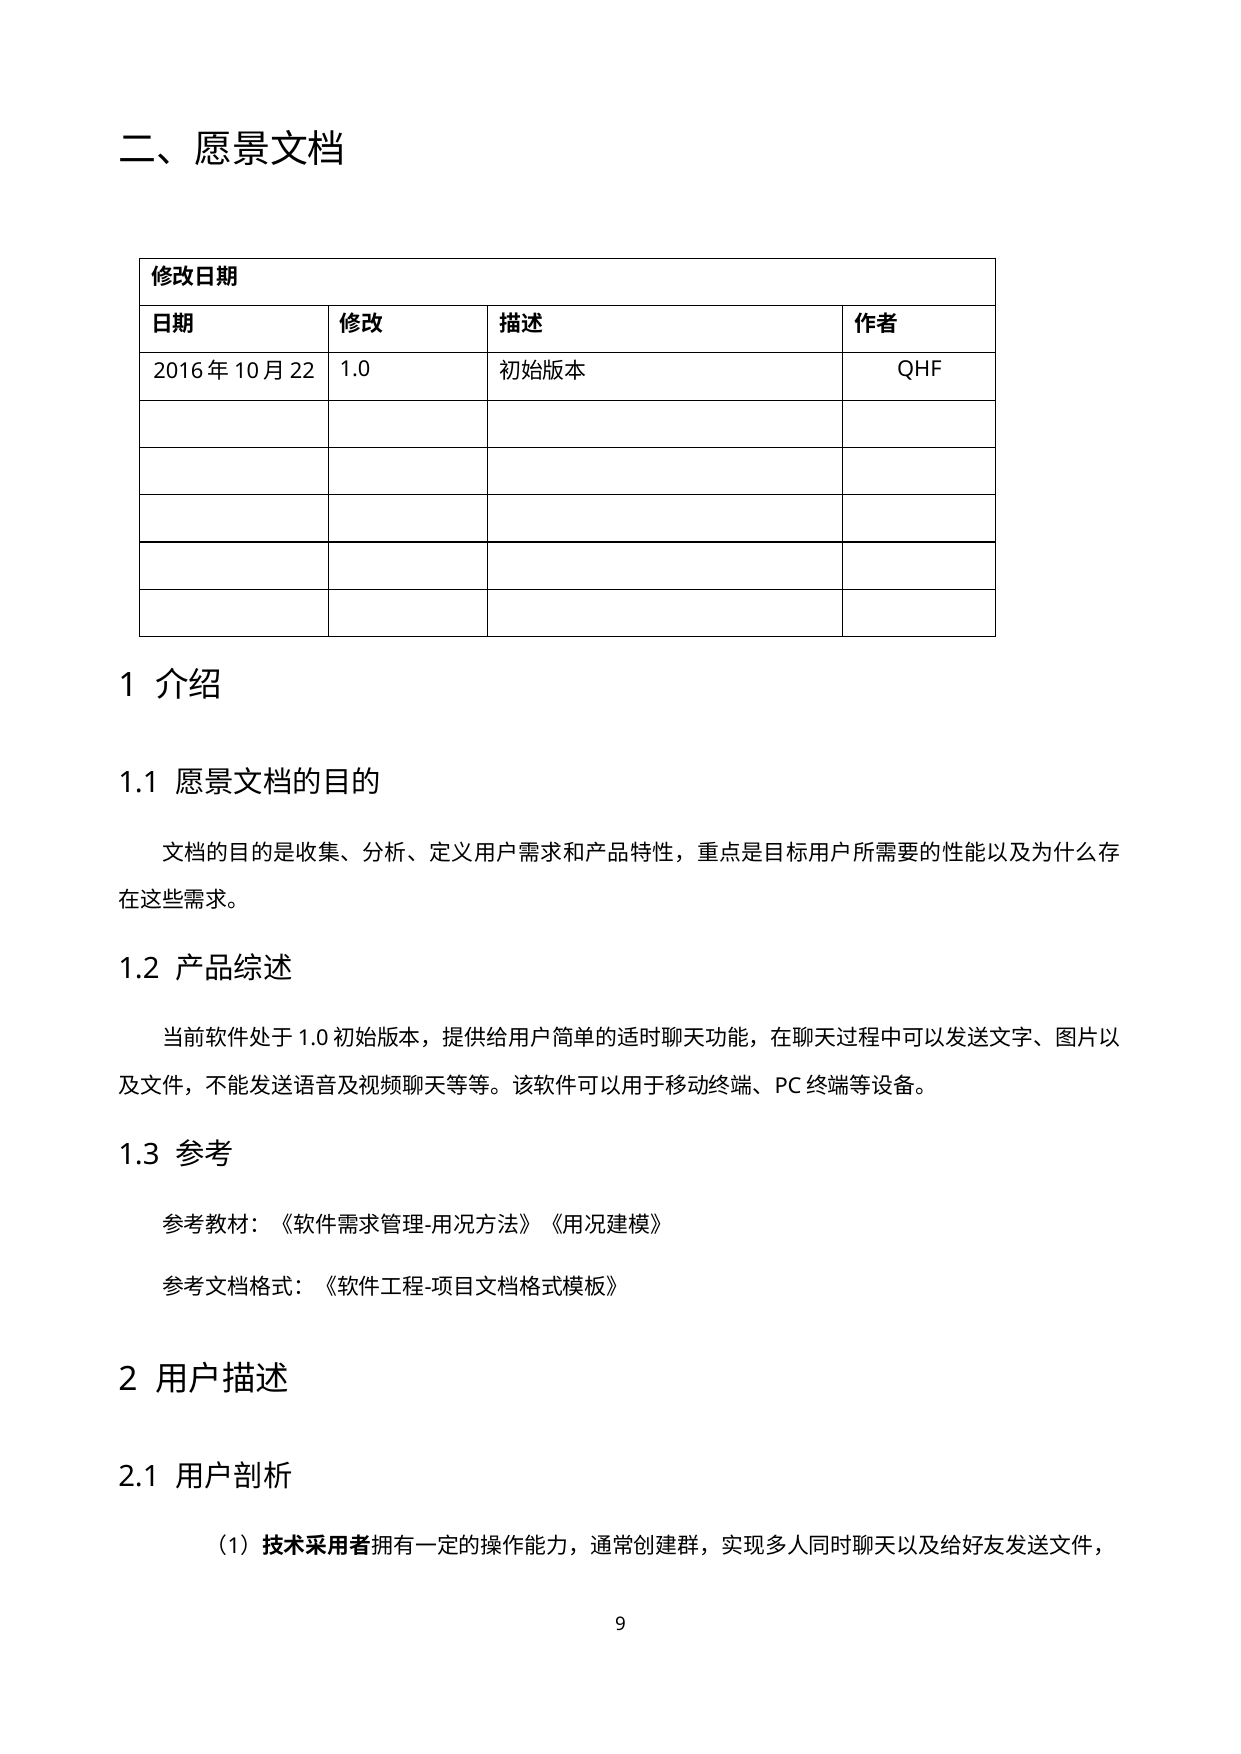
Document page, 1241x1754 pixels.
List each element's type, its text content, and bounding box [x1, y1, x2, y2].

subtitle 2.1 用户剖析 [118, 1452, 1122, 1495]
table_cell [488, 448, 842, 494]
list 技术采用者拥有一定的操作能力，通常创建群，实现多人同时聊天以及给好友发送文件， [162, 1528, 1122, 1560]
table_cell [843, 448, 995, 494]
table_cell [488, 401, 842, 447]
table_cell [140, 590, 328, 636]
subtitle 1.3 参考 [118, 1130, 1122, 1173]
text 文档的目的是收集、分析、定义用户需求和产品特性，重点是目标用户所需要的性能以及为什么存在这些需求。 [118, 834, 1122, 914]
text 参考文档格式：《软件工程-项目文档格式模板》 [118, 1269, 1122, 1301]
table_cell [329, 448, 487, 494]
table_cell 作者 [843, 306, 995, 352]
subtitle 1.1 愿景文档的目的 [118, 758, 1122, 801]
table_cell 1.0 [329, 353, 487, 399]
table_cell [329, 543, 487, 589]
table_cell [488, 590, 842, 636]
table_cell [140, 543, 328, 589]
text 参考教材：《软件需求管理-用况方法》《用况建模》 [118, 1207, 1122, 1238]
table_header 修改日期 [140, 259, 995, 305]
table_cell 描述 [488, 306, 842, 352]
table_cell [329, 495, 487, 541]
table_cell [140, 495, 328, 541]
table_cell [488, 543, 842, 589]
table_cell [140, 401, 328, 447]
table_cell 日期 [140, 306, 328, 352]
table_cell [843, 590, 995, 636]
text 当前软件处于1.0初始版本，提供给用户简单的适时聊天功能，在聊天过程中可以发送文字、图片以及文件，不能发送语音及视频聊天等等。该软件可以用于移动终端、PC终端等设备。 [118, 1020, 1122, 1100]
subtitle 二、愿景文档 [118, 118, 1122, 173]
table_cell 2016年10月22日 [140, 353, 328, 399]
subtitle 1.2 产品综述 [118, 944, 1122, 987]
table_cell [329, 401, 487, 447]
table_cell [329, 590, 487, 636]
table_cell [140, 448, 328, 494]
table_cell [843, 543, 995, 589]
table_cell [843, 495, 995, 541]
subtitle 1 介绍 [118, 658, 1122, 707]
table_cell 修改 [329, 306, 487, 352]
table_cell QHF [843, 353, 995, 399]
table_cell 初始版本 [488, 353, 842, 399]
table_cell [843, 401, 995, 447]
subtitle 2 用户描述 [118, 1352, 1122, 1401]
table_cell [488, 495, 842, 541]
